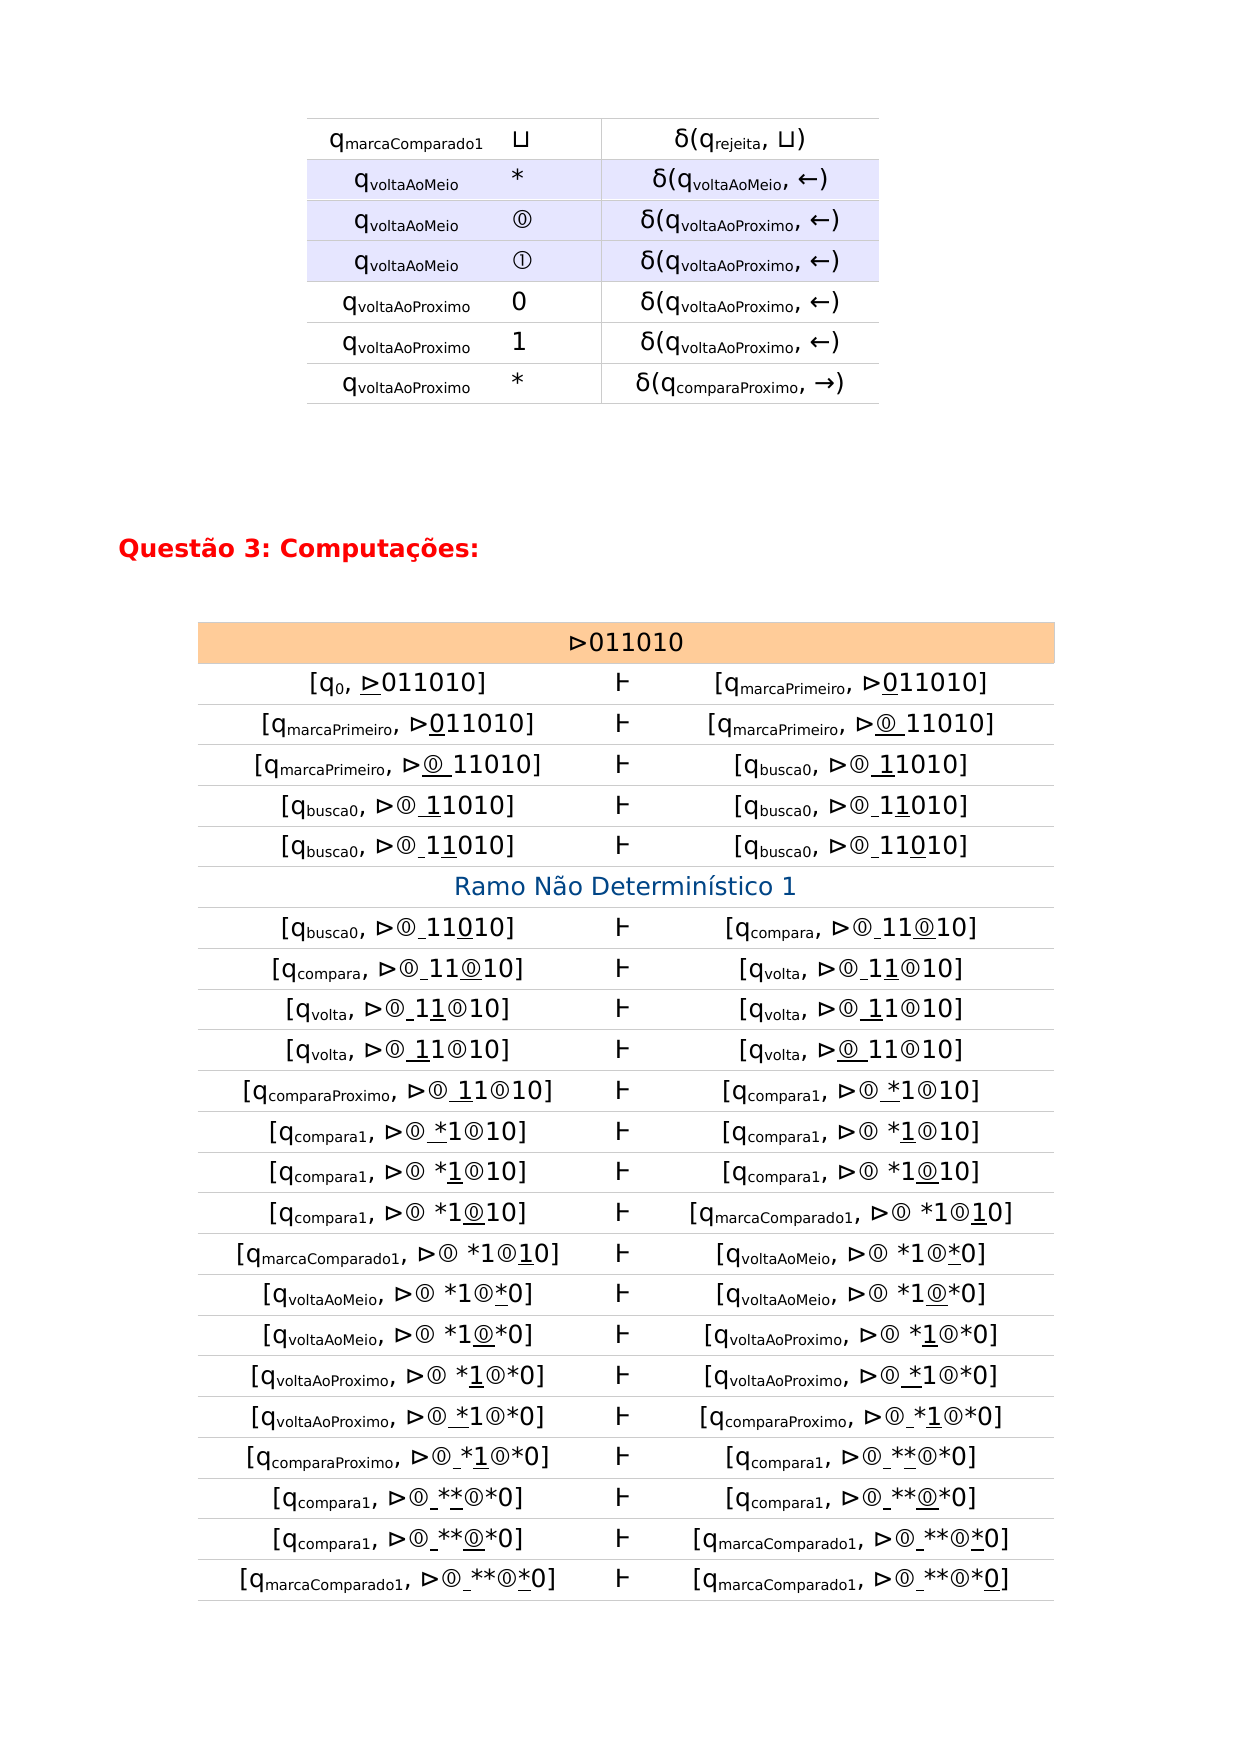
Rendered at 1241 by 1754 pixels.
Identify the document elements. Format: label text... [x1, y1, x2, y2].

table_cell [qvolta, ⊳ 1110] [648, 1030, 1054, 1070]
table_cell Ⱶ [598, 745, 647, 785]
table_cell δ(qvoltaAoProximo, ←) [602, 241, 879, 281]
table_cell [qmarcaPrimeiro, ⊳ 11010] [648, 705, 1054, 744]
table_cell Ramo Não Determinístico 1 [198, 867, 1054, 907]
table_cell [qvolta, ⊳ 1110] [198, 990, 598, 1029]
table_cell [qbusca0, ⊳ 11010] [648, 786, 1054, 826]
table_cell [qmarcaComparado1, ⊳ ***0] [648, 1560, 1054, 1599]
table_cell * [505, 364, 601, 403]
table_cell [qmarcaComparado1, ⊳ *110] [648, 1193, 1054, 1233]
table_cell Ⱶ [598, 786, 647, 826]
table_cell [qvoltaAoMeio, ⊳ *1*0] [648, 1275, 1054, 1314]
table_cell [qvolta, ⊳ 1110] [198, 1030, 598, 1070]
table_cell [qmarcaPrimeiro, ⊳ 11010] [198, 745, 598, 785]
text Questão 3: Computações: [118, 534, 1122, 564]
table_cell qvoltaAoProximo [307, 282, 505, 322]
table_cell [qmarcaComparado1, ⊳ *110] [198, 1234, 598, 1274]
table_cell Ⱶ [598, 1519, 647, 1559]
table_cell [qvolta, ⊳ 1110] [648, 949, 1054, 989]
table_cell [qbusca0, ⊳ 11010] [648, 745, 1054, 785]
table_cell [qcompara1, ⊳ *110] [648, 1071, 1054, 1111]
table_cell [qvoltaAoProximo, ⊳ *1*0] [198, 1356, 598, 1396]
table_cell δ(qvoltaAoMeio, ←) [602, 160, 879, 199]
table_cell 1 [505, 323, 601, 362]
table_cell [qmarcaPrimeiro, ⊳011010] [198, 705, 598, 744]
table_cell [qvoltaAoMeio, ⊳ *1*0] [648, 1234, 1054, 1274]
table_cell [qcompara, ⊳ 1110] [198, 949, 598, 989]
table_cell δ(qcomparaProximo, →) [602, 364, 879, 403]
table_cell Ⱶ [598, 1234, 647, 1274]
table_cell [qcompara1, ⊳ *110] [648, 1112, 1054, 1152]
table_cell δ(qvoltaAoProximo, ←) [602, 282, 879, 322]
table_cell [qvoltaAoProximo, ⊳ *1*0] [648, 1316, 1054, 1355]
table_cell [qcomparaProximo, ⊳ 1110] [198, 1071, 598, 1111]
table_cell δ(qvoltaAoProximo, ←) [602, 323, 879, 362]
table_cell [qvoltaAoMeio, ⊳ *1*0] [198, 1316, 598, 1355]
table_cell [qcompara1, ⊳ *110] [648, 1153, 1054, 1192]
table_cell Ⱶ [598, 1153, 647, 1192]
table_cell [qcompara1, ⊳ *110] [198, 1112, 598, 1152]
table_cell qvoltaAoProximo [307, 364, 505, 403]
table_cell [qmarcaComparado1, ⊳ ***0] [648, 1519, 1054, 1559]
table_cell  [505, 241, 601, 281]
table_cell [qcompara1, ⊳ ***0] [198, 1519, 598, 1559]
table_cell Ⱶ [598, 1275, 647, 1314]
table_cell δ(qvoltaAoProximo, ←) [602, 201, 879, 240]
table_cell [q0, ⊳011010] [198, 664, 598, 703]
table_cell ⊔ [505, 119, 601, 159]
table_cell  [505, 201, 601, 240]
table_cell [qbusca0, ⊳ 11010] [198, 827, 598, 866]
table_cell Ⱶ [598, 990, 647, 1029]
table_cell δ(qrejeita, ⊔) [602, 119, 879, 159]
table_cell [qcomparaProximo, ⊳ *1*0] [198, 1438, 598, 1477]
table_cell qvoltaAoMeio [307, 160, 505, 199]
table_cell [qcompara1, ⊳ *110] [198, 1193, 598, 1233]
table_cell Ⱶ [598, 1193, 647, 1233]
table_cell [qvoltaAoMeio, ⊳ *1*0] [198, 1275, 598, 1314]
table_cell [qcompara, ⊳ 1110] [648, 908, 1054, 948]
table_cell [qbusca0, ⊳ 11010] [198, 908, 598, 948]
table_cell Ⱶ [598, 1071, 647, 1111]
table_cell [qmarcaComparado1, ⊳ ***0] [198, 1560, 598, 1599]
table_cell 0 [505, 282, 601, 322]
table_cell Ⱶ [598, 908, 647, 948]
table_cell [qcompara1, ⊳ ***0] [648, 1479, 1054, 1518]
table_cell [qcompara1, ⊳ ***0] [648, 1438, 1054, 1477]
table_cell [qmarcaPrimeiro, ⊳011010] [648, 664, 1054, 703]
table_cell Ⱶ [598, 705, 647, 744]
table_cell qvoltaAoMeio [307, 201, 505, 240]
table_cell [qbusca0, ⊳ 11010] [648, 827, 1054, 866]
table_cell [qcomparaProximo, ⊳ *1*0] [648, 1397, 1054, 1437]
table_cell Ⱶ [598, 827, 647, 866]
table_cell Ⱶ [598, 1397, 647, 1437]
table_cell qvoltaAoProximo [307, 323, 505, 362]
table_cell [qcompara1, ⊳ ***0] [198, 1479, 598, 1518]
table_cell * [505, 160, 601, 199]
table_cell Ⱶ [598, 1356, 647, 1396]
table_cell Ⱶ [598, 1560, 647, 1599]
table_cell Ⱶ [598, 949, 647, 989]
table_cell Ⱶ [598, 1112, 647, 1152]
table_cell qvoltaAoMeio [307, 241, 505, 281]
table_cell Ⱶ [598, 664, 647, 703]
table_cell Ⱶ [598, 1030, 647, 1070]
table_cell [qcompara1, ⊳ *110] [198, 1153, 598, 1192]
table_cell Ⱶ [598, 1438, 647, 1477]
table_cell qmarcaComparado1 [307, 119, 505, 159]
table_header ⊳011010 [198, 623, 1054, 663]
table_cell [qvolta, ⊳ 1110] [648, 990, 1054, 1029]
table_cell [qbusca0, ⊳ 11010] [198, 786, 598, 826]
table_cell [qvoltaAoProximo, ⊳ *1*0] [198, 1397, 598, 1437]
table_cell Ⱶ [598, 1479, 647, 1518]
table_cell Ⱶ [598, 1316, 647, 1355]
table_cell [qvoltaAoProximo, ⊳ *1*0] [648, 1356, 1054, 1396]
